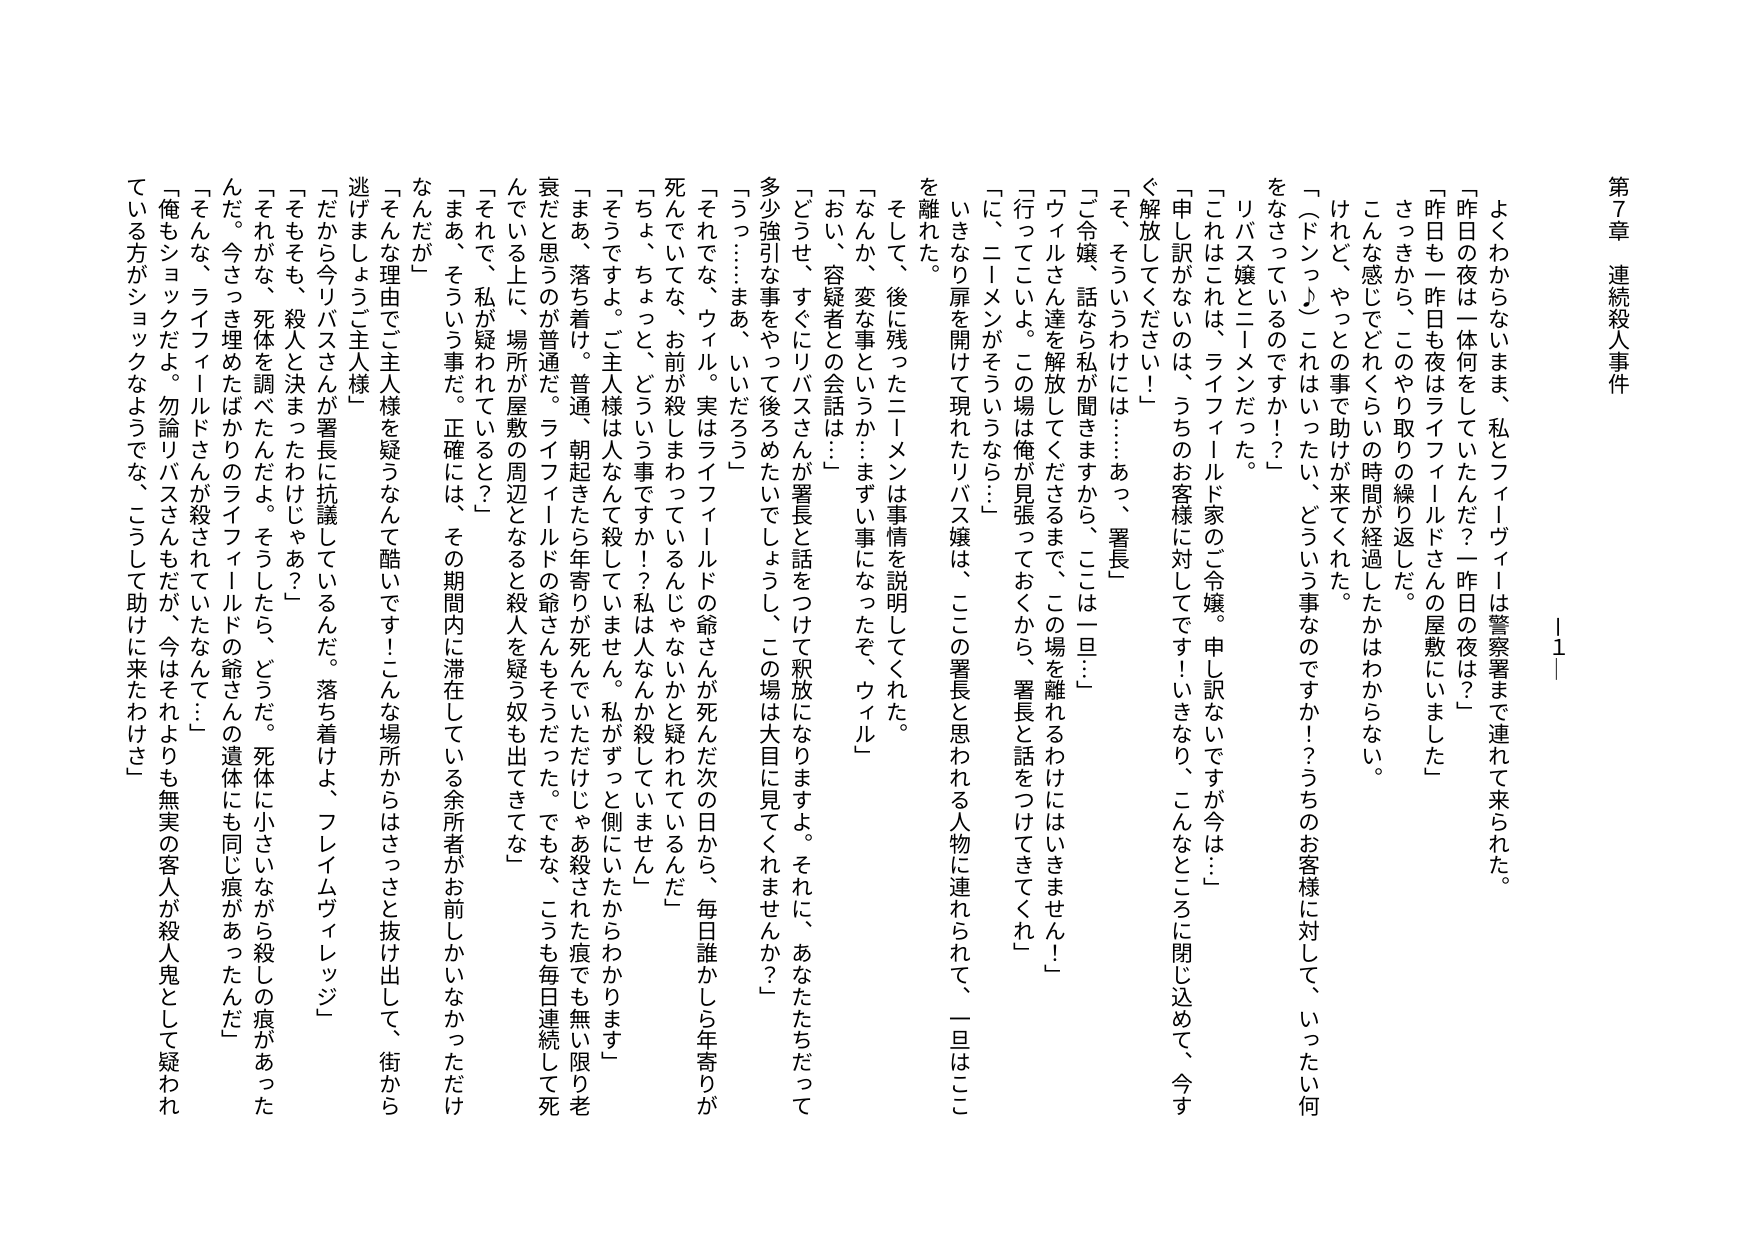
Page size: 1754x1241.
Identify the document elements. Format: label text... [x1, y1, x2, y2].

text 第７章 連続殺人事件 [1604, 176, 1636, 1122]
text リバス嬢とニーメンだった。 [1230, 176, 1262, 1122]
text けれど、やっとの事で助けが来てくれた。 [1325, 176, 1357, 1122]
text 「なんか、変な事というか…まずい事になったぞ、ウィル」 [850, 176, 882, 1122]
text 「これはこれは、ライフィールド家のご令嬢。申し訳ないですが今は…」 [1198, 176, 1230, 1122]
text 「ご令嬢、話なら私が聞きますから、ここは一旦…」 [1072, 176, 1103, 1122]
text 「それでな、ウィル。実はライフィールドの爺さんが死んだ次の日から、毎日誰かしら年寄りが死んでいてな、お前が殺しまわっているんじゃないかと疑われているんだ」 [660, 176, 723, 1122]
text 「そ、そういうわけには……あっ、署長」 [1103, 176, 1135, 1122]
text 「うっ……まあ、いいだろう」 [723, 176, 755, 1122]
text 「それがな、死体を調べたんだよ。そうしたら、どうだ。死体に小さいながら殺しの痕があったんだ。今さっき埋めたばかりのライフィールドの爺さんの遺体にも同じ痕があったんだ」 [217, 176, 280, 1122]
text 「おい、容疑者との会話は…」 [818, 176, 850, 1122]
text 「そんな理由でご主人様を疑うなんて酷いです！こんな場所からはさっさと抜け出して、街から逃げましょうご主人様」 [343, 176, 407, 1122]
text 「そうですよ。ご主人様は人なんて殺していません。私がずっと側にいたからわかります」 [597, 176, 628, 1122]
text そして、後に残ったニーメンは事情を説明してくれた。 [882, 176, 913, 1122]
text 「ちょ、ちょっと、どういう事ですか！？私は人なんか殺していません」 [628, 176, 660, 1122]
text よくわからないまま、私とフィーヴィーは警察署まで連れて来られた。 [1483, 176, 1515, 1122]
text 「まあ、落ち着け。普通、朝起きたら年寄りが死んでいただけじゃあ殺された痕でも無い限り老衰だと思うのが普通だ。ライフィールドの爺さんもそうだった。でもな、こうも毎日連続して死んでいる上に、場所が屋敷の周辺となると殺人を疑う奴も出てきてな」 [502, 176, 597, 1122]
text 「申し訳がないのは、うちのお客様に対してです！いきなり、こんなところに閉じ込めて、今すぐ解放してください！」 [1135, 176, 1198, 1122]
text 「そもそも、殺人と決まったわけじゃあ？」 [280, 176, 312, 1122]
text 「ウィルさん達を解放してくださるまで、この場を離れるわけにはいきません！」 [1040, 176, 1072, 1122]
text 「昨日の夜は一体何をしていたんだ？一昨日の夜は？」 [1452, 176, 1483, 1122]
text 「（ドンっ♪）これはいったい、どういう事なのですか！？うちのお客様に対して、いったい何をなさっているのですか！？」 [1262, 176, 1325, 1122]
text 「行ってこいよ。この場は俺が見張っておくから、署長と話をつけてきてくれ」 [1008, 176, 1040, 1122]
text 「まあ、そういう事だ。正確には、その期間内に滞在している余所者がお前しかいなかっただけなんだが」 [407, 176, 470, 1122]
text 「どうせ、すぐにリバスさんが署長と話をつけて釈放になりますよ。それに、あなたたちだって多少強引な事をやって後ろめたいでしょうし、この場は大目に見てくれませんか？」 [755, 176, 818, 1122]
text さっきから、このやり取りの繰り返しだ。 [1388, 176, 1420, 1122]
text 「に、ニーメンがそういうなら…」 [977, 176, 1008, 1122]
text 「俺もショックだよ。勿論リバスさんもだが、今はそれよりも無実の客人が殺人鬼として疑われている方がショックなようでな、こうして助けに来たわけさ」 [122, 176, 185, 1122]
text 「だから今リバスさんが署長に抗議しているんだ。落ち着けよ、フレイムヴィレッジ」 [312, 176, 343, 1122]
text ─１─ [1544, 176, 1575, 1122]
text 「そんな、ライフィールドさんが殺されていたなんて…」 [185, 176, 217, 1122]
text こんな感じでどれくらいの時間が経過したかはわからない。 [1357, 176, 1388, 1122]
text 「それで、私が疑われていると？」 [470, 176, 502, 1122]
text いきなり扉を開けて現れたリバス嬢は、ここの署長と思われる人物に連れられて、一旦はここを離れた。 [913, 176, 977, 1122]
text 「昨日も一昨日も夜はライフィールドさんの屋敷にいました」 [1420, 176, 1452, 1122]
